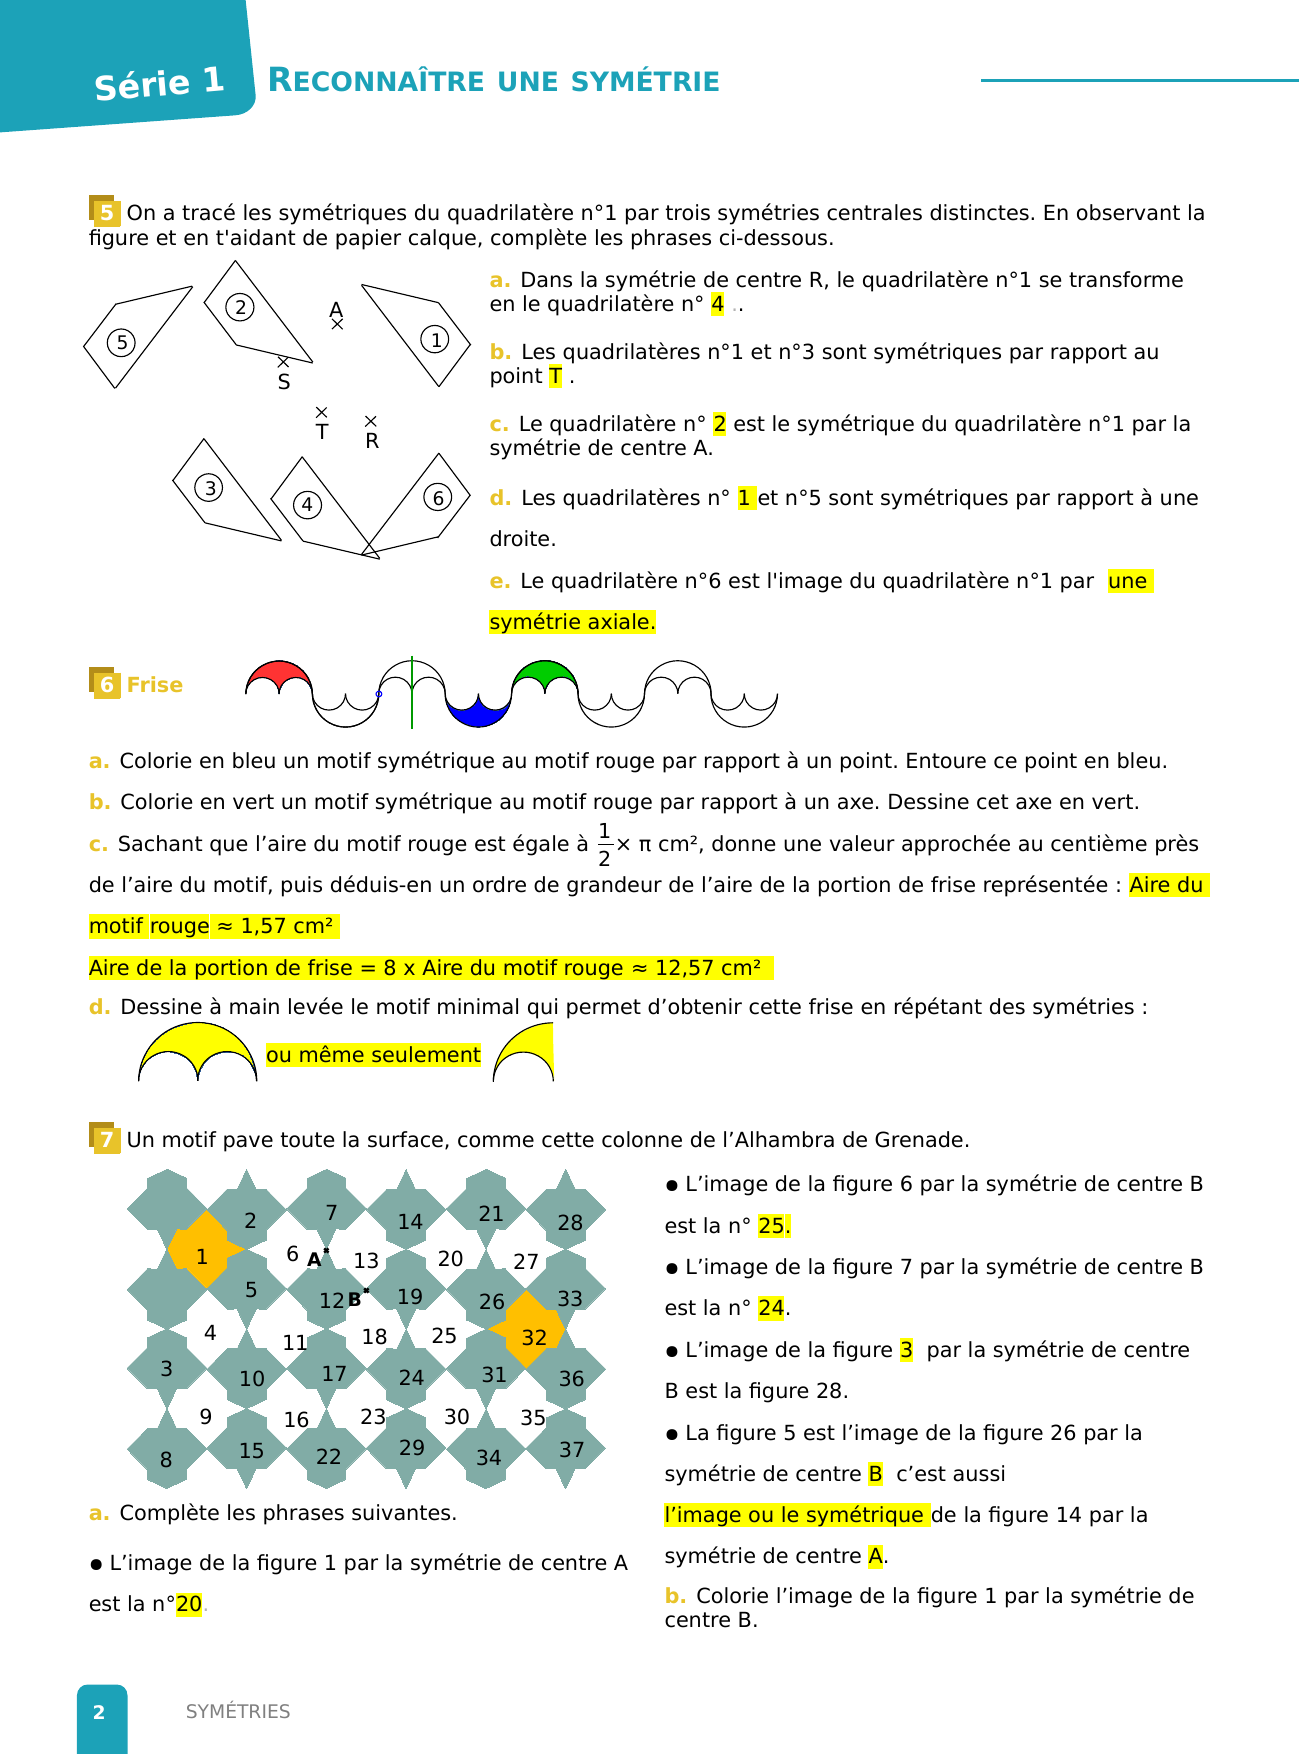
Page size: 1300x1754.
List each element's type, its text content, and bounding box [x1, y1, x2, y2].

list Le quadrilatère n°6 est l'image du quadrilatère n°1 par une symétrie axiale. [88, 555, 1211, 638]
list Dans la symétrie de centre R, le quadrilatère n°1 se transforme en le quadrilatère n° 4 .. [206, 268, 276, 316]
list Colorie en bleu un motif symétrique au motif rouge par rapport à un point. Entoure ce point en bleu. [88, 735, 1211, 777]
list L’image de la figure 6 par la symétrie de centre B est la n° 25. [664, 1159, 1211, 1241]
list ou même seulement [245, 1043, 266, 1067]
list Les quadrilatères n°1 et n°3 sont symétriques par rapport au point T . [88, 340, 150, 386]
list Les quadrilatères n° 1 et n°5 sont symétriques par rapport à une droite. [371, 472, 468, 551]
list Colorie l’image de la figure 1 par la symétrie de centre B. [664, 1584, 1211, 1633]
list Les quadrilatères n° 1 et n°5 sont symétriques par rapport à une droite. [175, 472, 278, 539]
list Complète les phrases suivantes. [88, 1501, 635, 1526]
list Les quadrilatères n° 1 et n°5 sont symétriques par rapport à une droite. [377, 472, 1211, 555]
list Le quadrilatère n° 2 est le symétrique du quadrilatère n°1 par la symétrie de centre A. [88, 412, 1211, 461]
list L’image de la figure 7 par la symétrie de centre B est la n° 24. [664, 1241, 1211, 1324]
list ou même seulement [499, 1053, 548, 1067]
list Les quadrilatères n° 1 et n°5 sont symétriques par rapport à une droite. [88, 472, 355, 555]
subtitle Un motif pave toute la surface, comme cette colonne de l’Alhambra de Grenade. [114, 1122, 1205, 1153]
list La figure 5 est l’image de la figure 26 par la symétrie de centre B c’est aussi l’image ou le symétrique de la figure 14 par la symétrie de centre A. [664, 1407, 1211, 1572]
list L’image de la figure 3 par la symétrie de centre B est la figure 28. [664, 1324, 1211, 1407]
list ou même seulement [481, 1043, 506, 1067]
text Aire de la portion de frise = 8 x Aire du motif rouge ≈ 12,57 cm² [88, 942, 1211, 983]
list Les quadrilatères n° 1 et n°5 sont symétriques par rapport à une droite. [273, 472, 368, 553]
list Les quadrilatères n°1 et n°3 sont symétriques par rapport au point T . [440, 340, 1211, 388]
list ou même seulement [554, 1043, 1211, 1067]
list Les quadrilatères n° 1 et n°5 sont symétriques par rapport à une droite. [316, 472, 422, 542]
subtitle [413, 656, 1211, 729]
list Les quadrilatères n°1 et n°3 sont symétriques par rapport au point T . [118, 340, 438, 388]
list Colorie en vert un motif symétrique au motif rouge par rapport à un axe. Dessine cet axe en vert. [88, 777, 1211, 818]
list Sachant que l’aire du motif rouge est égale à × π cm², donne une valeur approchée au centième près de l’aire du motif, puis déduis-en un ordre de grandeur de l’aire de la portion de frise représentée : Aire du motif rouge ≈ 1,57 cm² [88, 818, 1211, 942]
list Dans la symétrie de centre R, le quadrilatère n°1 se transforme en le quadrilatère n° 4 .. [109, 288, 190, 316]
list Dessine à main levée le motif minimal qui permet d’obtenir cette frise en répétant des symétries : [88, 995, 1211, 1019]
list L’image de la figure 1 par la symétrie de centre A est la n°20. [88, 1537, 635, 1620]
list Les quadrilatères n°1 et n°3 sont symétriques par rapport au point T . [235, 340, 310, 361]
list Les quadrilatères n°1 et n°3 sont symétriques par rapport au point T . [405, 340, 469, 384]
subtitle On a tracé les symétriques du quadrilatère n°1 par trois symétries centrales distinctes. En observant la figure et en t'aidant de papier calque, complète les phrases ci-dessous. [88, 195, 1211, 250]
list Dans la symétrie de centre R, le quadrilatère n°1 se transforme en le quadrilatère n° 4 .. [364, 286, 447, 316]
list Dans la symétrie de centre R, le quadrilatère n°1 se transforme en le quadrilatère n° 4 .. [243, 268, 1211, 316]
list Dans la symétrie de centre R, le quadrilatère n°1 se transforme en le quadrilatère n° 4 .. [88, 268, 228, 316]
subtitle Frise [88, 656, 411, 729]
